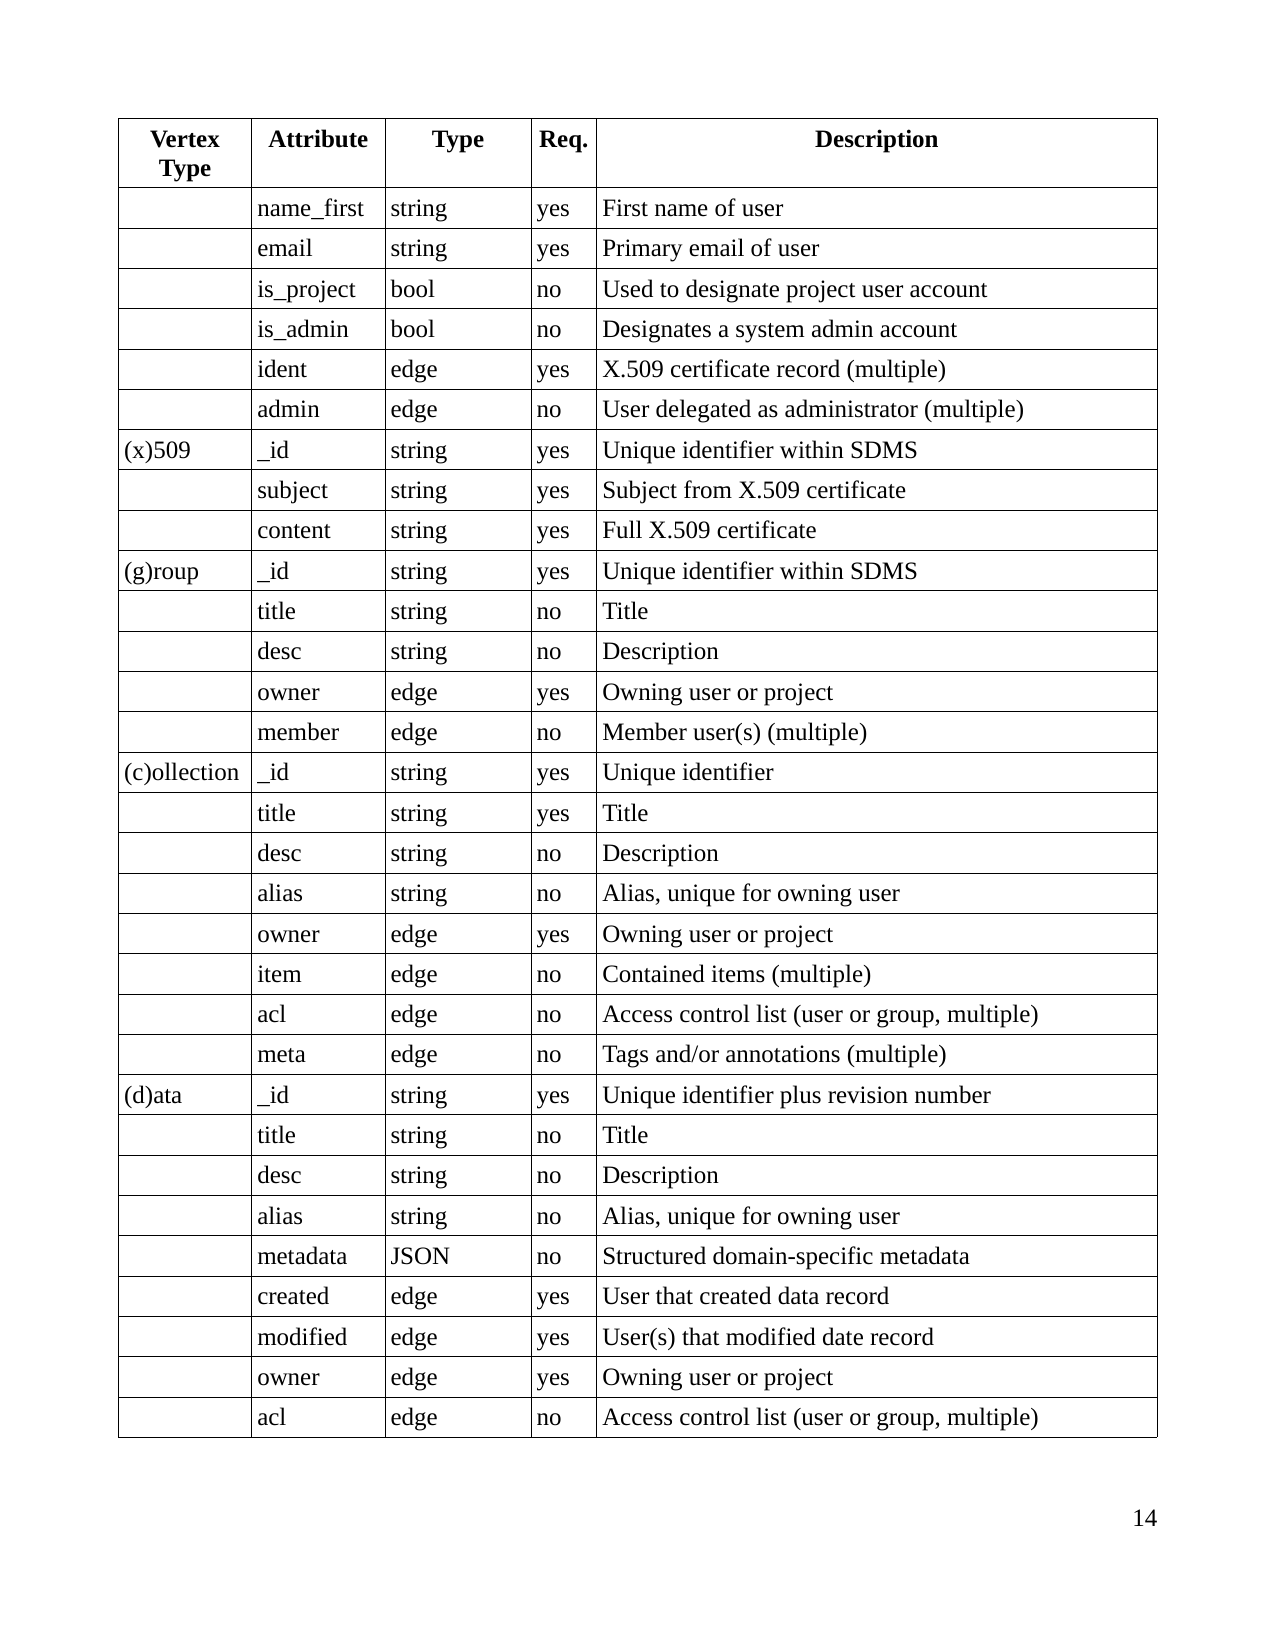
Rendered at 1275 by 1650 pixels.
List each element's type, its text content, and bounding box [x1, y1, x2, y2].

table_cell [119, 874, 251, 913]
table_cell edge [386, 350, 531, 389]
table_cell title [252, 1115, 385, 1155]
table_cell [119, 350, 251, 389]
table_cell string [386, 1075, 531, 1114]
table_cell Used to designate project user account [597, 269, 1157, 308]
table_cell bool [386, 309, 531, 348]
table_cell no [532, 1115, 596, 1155]
table_cell [119, 1398, 251, 1437]
table_cell is_project [252, 269, 385, 308]
table_cell ident [252, 350, 385, 389]
table_cell string [386, 632, 531, 671]
table_cell yes [532, 229, 596, 268]
table_cell string [386, 1115, 531, 1155]
table_cell edge [386, 1035, 531, 1074]
table_cell owner [252, 672, 385, 711]
table_cell yes [532, 511, 596, 550]
table_cell [119, 672, 251, 711]
table_header Description [597, 119, 1157, 187]
table_cell [119, 188, 251, 227]
table_cell no [532, 995, 596, 1034]
table_cell alias [252, 1196, 385, 1235]
table_cell edge [386, 672, 531, 711]
table_cell Structured domain-specific metadata [597, 1236, 1157, 1276]
table_cell edge [386, 1277, 531, 1316]
table_cell no [532, 591, 596, 631]
table_cell edge [386, 1357, 531, 1397]
table_cell [119, 1156, 251, 1195]
table_cell string [386, 874, 531, 913]
table_cell [119, 632, 251, 671]
table_cell [119, 1317, 251, 1356]
table_cell yes [532, 188, 596, 227]
table_cell owner [252, 1357, 385, 1397]
table_cell no [532, 1156, 596, 1195]
table_header Type [386, 119, 531, 187]
table_cell Unique identifier within SDMS [597, 430, 1157, 469]
table_cell no [532, 1035, 596, 1074]
table_cell Full X.509 certificate [597, 511, 1157, 550]
table_cell [119, 229, 251, 268]
table_cell string [386, 591, 531, 631]
table_cell string [386, 1156, 531, 1195]
table_cell [119, 309, 251, 348]
table_cell Subject from X.509 certificate [597, 470, 1157, 510]
table_cell [119, 591, 251, 631]
table_cell [119, 954, 251, 993]
table_cell Description [597, 1156, 1157, 1195]
table_cell JSON [386, 1236, 531, 1276]
table_cell content [252, 511, 385, 550]
table_cell Description [597, 833, 1157, 872]
table_cell desc [252, 833, 385, 872]
table_cell string [386, 511, 531, 550]
table_cell string [386, 753, 531, 792]
table_cell no [532, 1236, 596, 1276]
table_cell [119, 995, 251, 1034]
table_cell yes [532, 1075, 596, 1114]
table_cell Access control list (user or group, multiple) [597, 995, 1157, 1034]
table_cell string [386, 793, 531, 832]
table_cell Contained items (multiple) [597, 954, 1157, 993]
table_cell meta [252, 1035, 385, 1074]
table_cell string [386, 551, 531, 590]
table_cell [119, 511, 251, 550]
table_cell string [386, 470, 531, 510]
table_cell no [532, 632, 596, 671]
table_cell First name of user [597, 188, 1157, 227]
table_cell name_first [252, 188, 385, 227]
table_cell acl [252, 995, 385, 1034]
table_cell item [252, 954, 385, 993]
table_cell no [532, 309, 596, 348]
table_cell Description [597, 632, 1157, 671]
table_cell User delegated as administrator (multiple) [597, 390, 1157, 429]
table_cell [119, 1236, 251, 1276]
table_header Vertex Type [119, 119, 251, 187]
table_cell string [386, 188, 531, 227]
table_cell edge [386, 914, 531, 953]
table_cell [119, 390, 251, 429]
table_cell yes [532, 1317, 596, 1356]
table_cell [119, 793, 251, 832]
table_cell modified [252, 1317, 385, 1356]
table_cell bool [386, 269, 531, 308]
table_cell yes [532, 350, 596, 389]
table_cell Title [597, 793, 1157, 832]
table_cell [119, 1196, 251, 1235]
table_cell [119, 833, 251, 872]
table_cell _id [252, 1075, 385, 1114]
table_cell [119, 1115, 251, 1155]
table_cell member [252, 712, 385, 752]
table_cell (d)ata [119, 1075, 251, 1114]
table_cell Tags and/or annotations (multiple) [597, 1035, 1157, 1074]
table_cell [119, 914, 251, 953]
table_cell edge [386, 954, 531, 993]
table_cell Title [597, 1115, 1157, 1155]
table_cell Primary email of user [597, 229, 1157, 268]
table_cell yes [532, 914, 596, 953]
table_cell no [532, 874, 596, 913]
table_cell (c)ollection [119, 753, 251, 792]
table_cell subject [252, 470, 385, 510]
table_cell [119, 269, 251, 308]
table_cell Unique identifier [597, 753, 1157, 792]
table_cell Designates a system admin account [597, 309, 1157, 348]
table_cell User(s) that modified date record [597, 1317, 1157, 1356]
table_cell User that created data record [597, 1277, 1157, 1316]
table_cell no [532, 712, 596, 752]
table_cell Unique identifier within SDMS [597, 551, 1157, 590]
table_cell is_admin [252, 309, 385, 348]
table_cell _id [252, 753, 385, 792]
table_cell edge [386, 712, 531, 752]
table_cell no [532, 833, 596, 872]
table_cell edge [386, 390, 531, 429]
table_header Attribute [252, 119, 385, 187]
table_cell Member user(s) (multiple) [597, 712, 1157, 752]
table_cell Alias, unique for owning user [597, 874, 1157, 913]
table_cell yes [532, 430, 596, 469]
table_cell title [252, 793, 385, 832]
table_cell Title [597, 591, 1157, 631]
table_cell metadata [252, 1236, 385, 1276]
table_cell string [386, 229, 531, 268]
table_cell Alias, unique for owning user [597, 1196, 1157, 1235]
table_cell Unique identifier plus revision number [597, 1075, 1157, 1114]
table_cell no [532, 1196, 596, 1235]
table_cell string [386, 1196, 531, 1235]
table_cell title [252, 591, 385, 631]
table_cell X.509 certificate record (multiple) [597, 350, 1157, 389]
table_cell alias [252, 874, 385, 913]
table_cell desc [252, 632, 385, 671]
table_cell admin [252, 390, 385, 429]
table_cell yes [532, 753, 596, 792]
table_cell yes [532, 551, 596, 590]
table_cell created [252, 1277, 385, 1316]
table_cell yes [532, 793, 596, 832]
table_cell edge [386, 995, 531, 1034]
table_cell yes [532, 470, 596, 510]
table_cell [119, 1035, 251, 1074]
table_cell no [532, 390, 596, 429]
table_cell owner [252, 914, 385, 953]
table_cell yes [532, 1277, 596, 1316]
table_cell yes [532, 1357, 596, 1397]
table_cell no [532, 1398, 596, 1437]
table_cell [119, 712, 251, 752]
table_cell string [386, 833, 531, 872]
table_cell [119, 1357, 251, 1397]
table_cell _id [252, 551, 385, 590]
table_cell (g)roup [119, 551, 251, 590]
table_cell no [532, 954, 596, 993]
table_cell [119, 470, 251, 510]
table_cell edge [386, 1398, 531, 1437]
table_cell Owning user or project [597, 914, 1157, 953]
table_cell edge [386, 1317, 531, 1356]
table_cell Owning user or project [597, 672, 1157, 711]
table_cell desc [252, 1156, 385, 1195]
table_header Req. [532, 119, 596, 187]
table_cell email [252, 229, 385, 268]
table_cell [119, 1277, 251, 1316]
table_cell acl [252, 1398, 385, 1437]
table_cell Access control list (user or group, multiple) [597, 1398, 1157, 1437]
table_cell Owning user or project [597, 1357, 1157, 1397]
table_cell (x)509 [119, 430, 251, 469]
table_cell _id [252, 430, 385, 469]
table_cell yes [532, 672, 596, 711]
table_cell string [386, 430, 531, 469]
table_cell no [532, 269, 596, 308]
